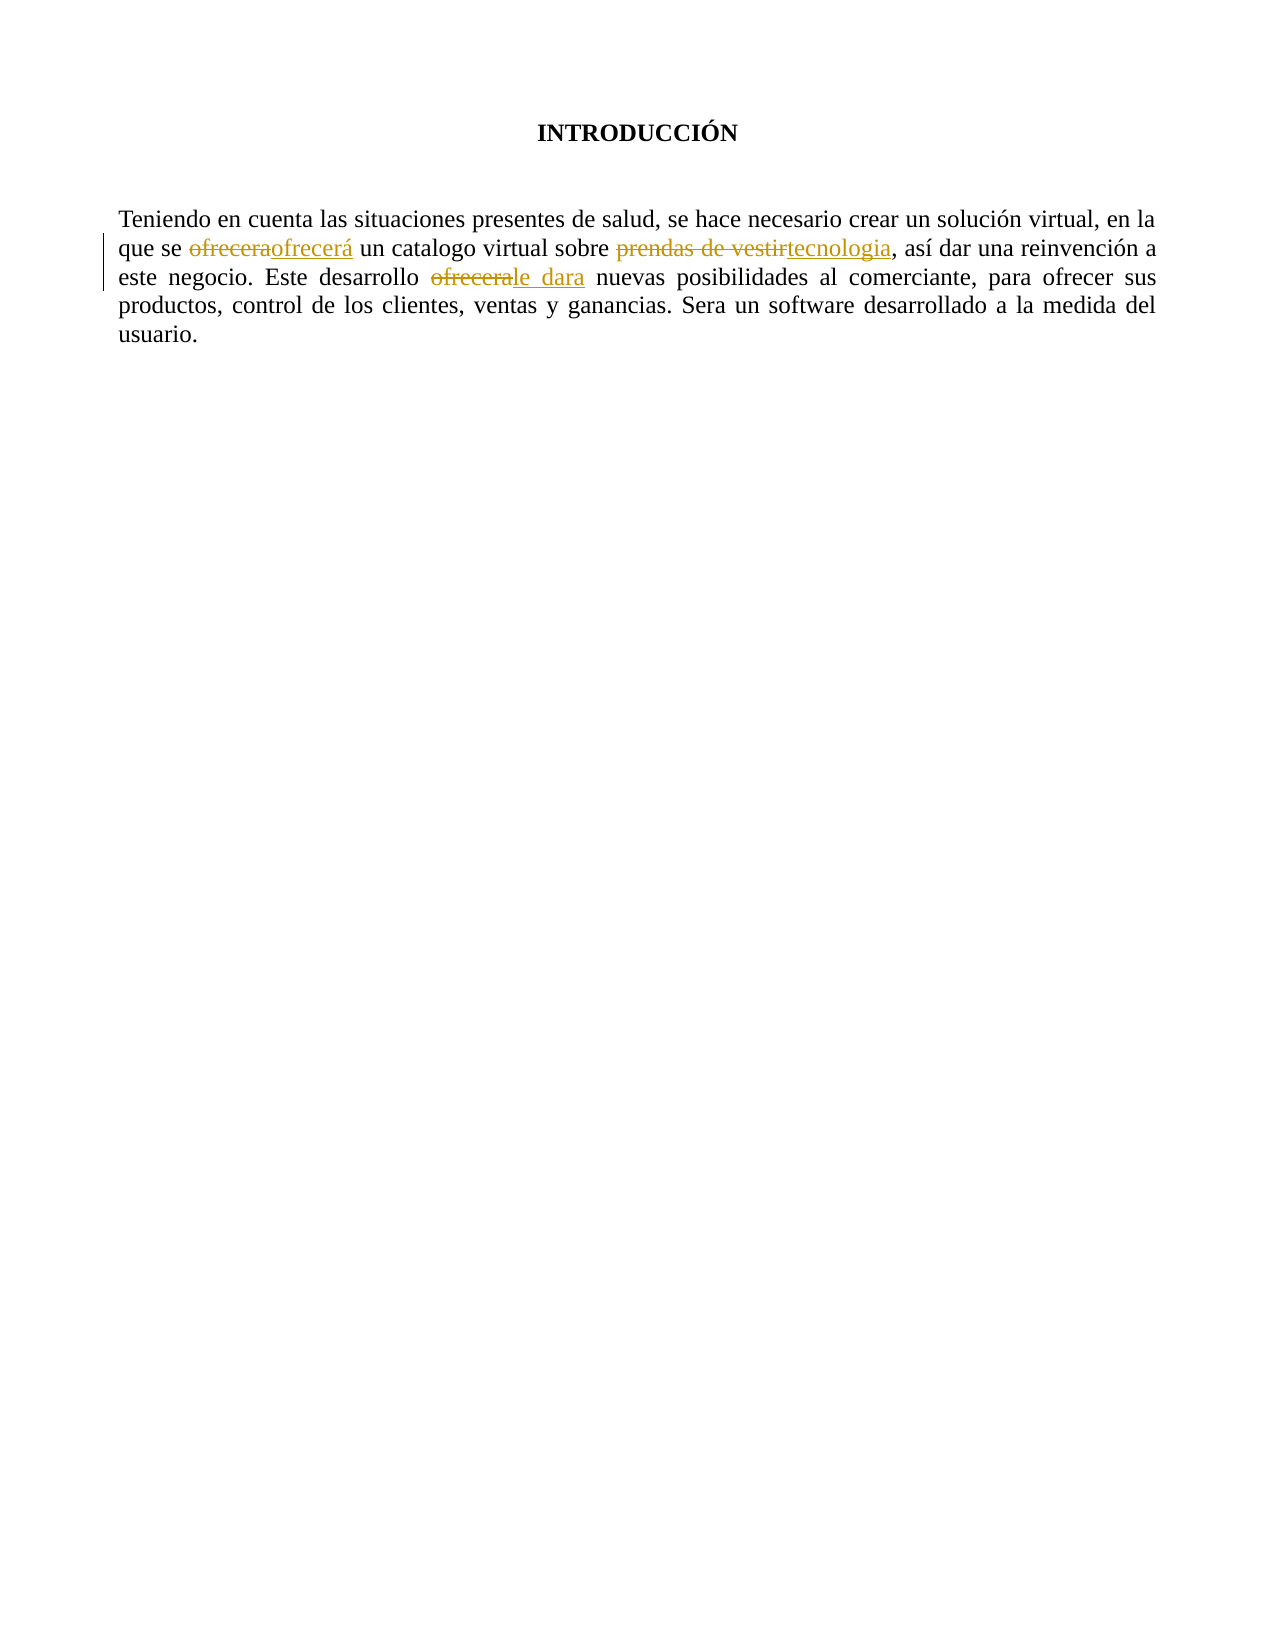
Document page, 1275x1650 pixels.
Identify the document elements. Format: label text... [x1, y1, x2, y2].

text Teniendo en cuenta las situaciones presentes de salud, se hace necesario crear un solución virtual, en la que se ofrecerá un catalogo virtual sobre tecnologia, así dar una reinvención a este negocio. Este desarrollo le dara nuevas posibilidades al comerciante, para ofrecer sus productos, control de los clientes, ventas y ganancias. Sera un software desarrollado a la medida del usuario. [118, 204, 1157, 348]
text INTRODUCCIÓN [118, 118, 1157, 147]
